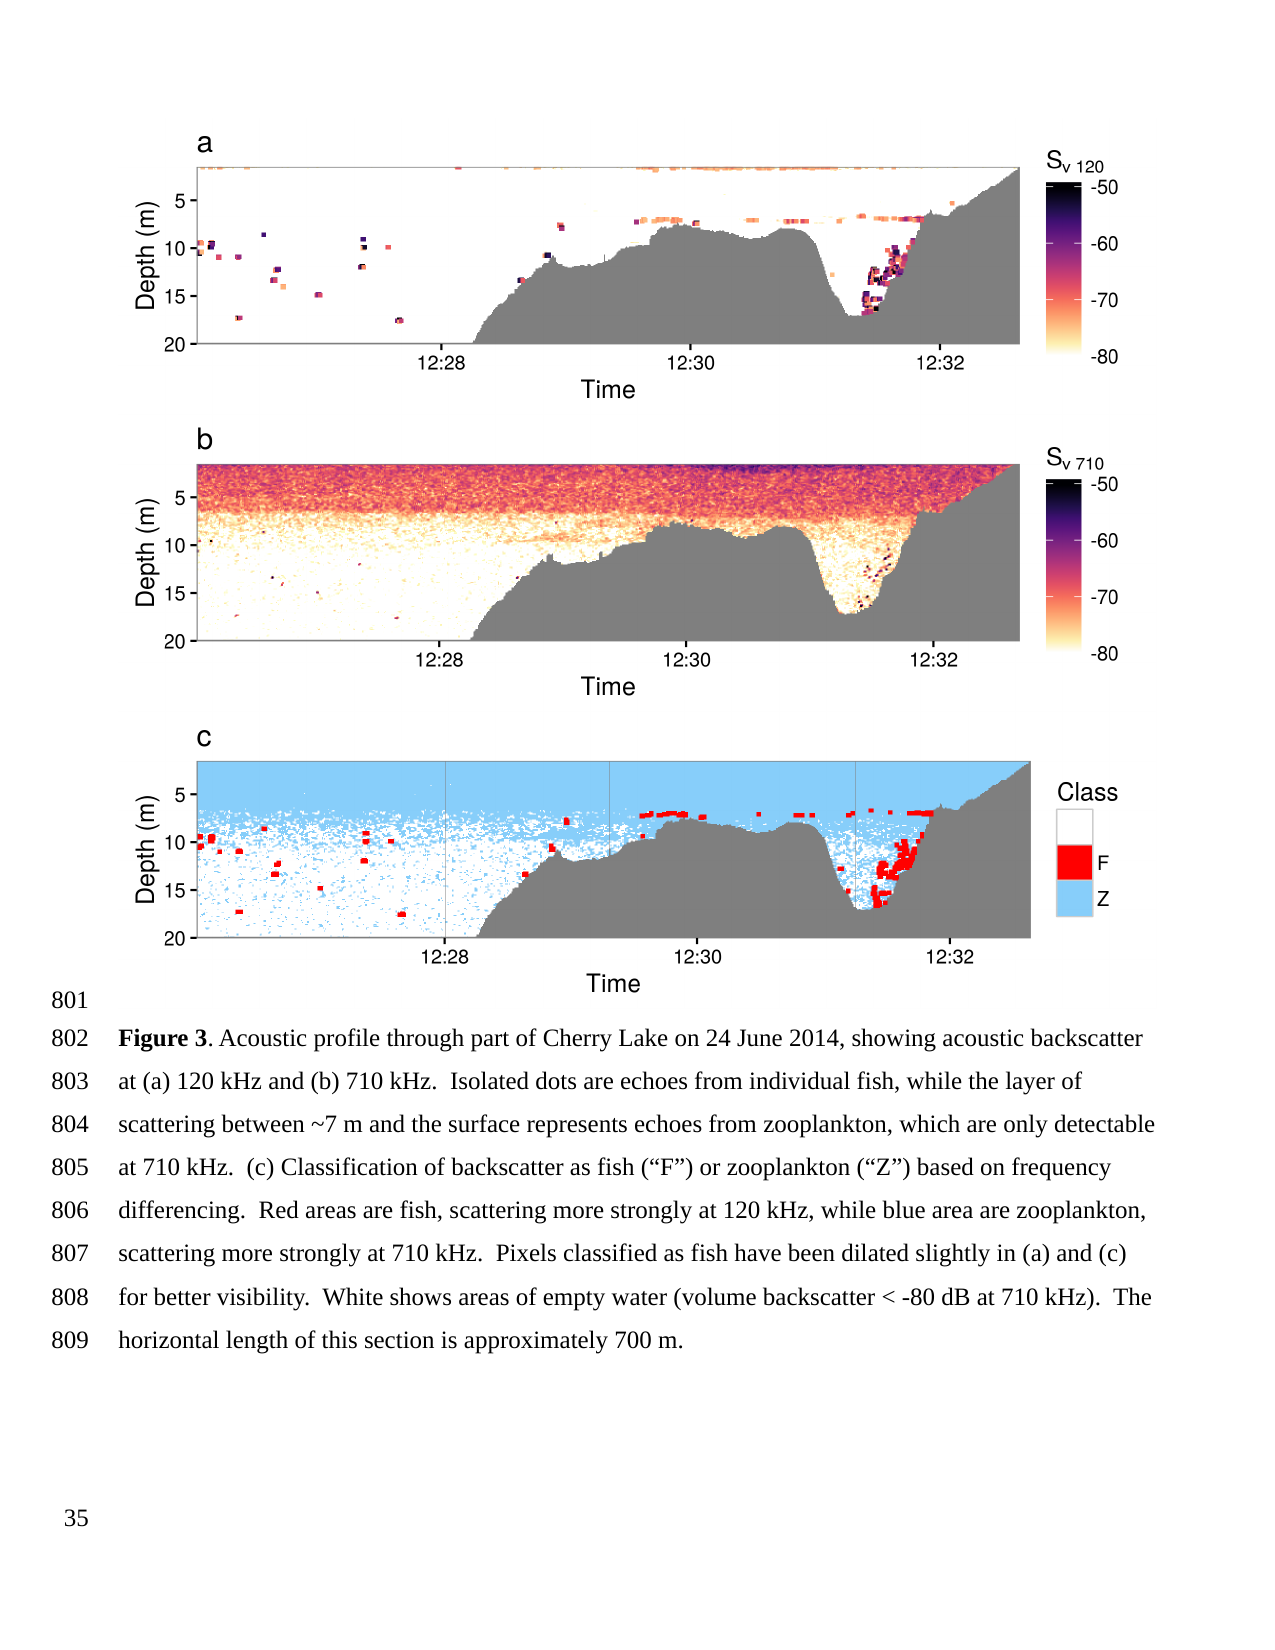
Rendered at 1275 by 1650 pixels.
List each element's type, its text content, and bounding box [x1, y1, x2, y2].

text Figure 3. Acoustic profile through part of Cherry Lake on 24 June 2014, showing acoustic backscatter at (a) 120 kHz and (b) 710 kHz. Isolated dots are echoes from individual fish, while the layer of scattering between ~7 m and the surface represents echoes from zooplankton, which are only detectable at 710 kHz. (c) Classification of backscatter as fish (“F”) or zooplankton (“Z”) based on frequency differencing. Red areas are fish, scattering more strongly at 120 kHz, while blue area are zooplankton, scattering more strongly at 710 kHz. Pixels classified as fish have been dilated slightly in (a) and (c) for better visibility. White shows areas of empty water (volume backscatter < -80 dB at 710 kHz). The horizontal length of this section is approximately 700 m. [118, 1023, 1157, 1353]
picture [118, 118, 1157, 1009]
